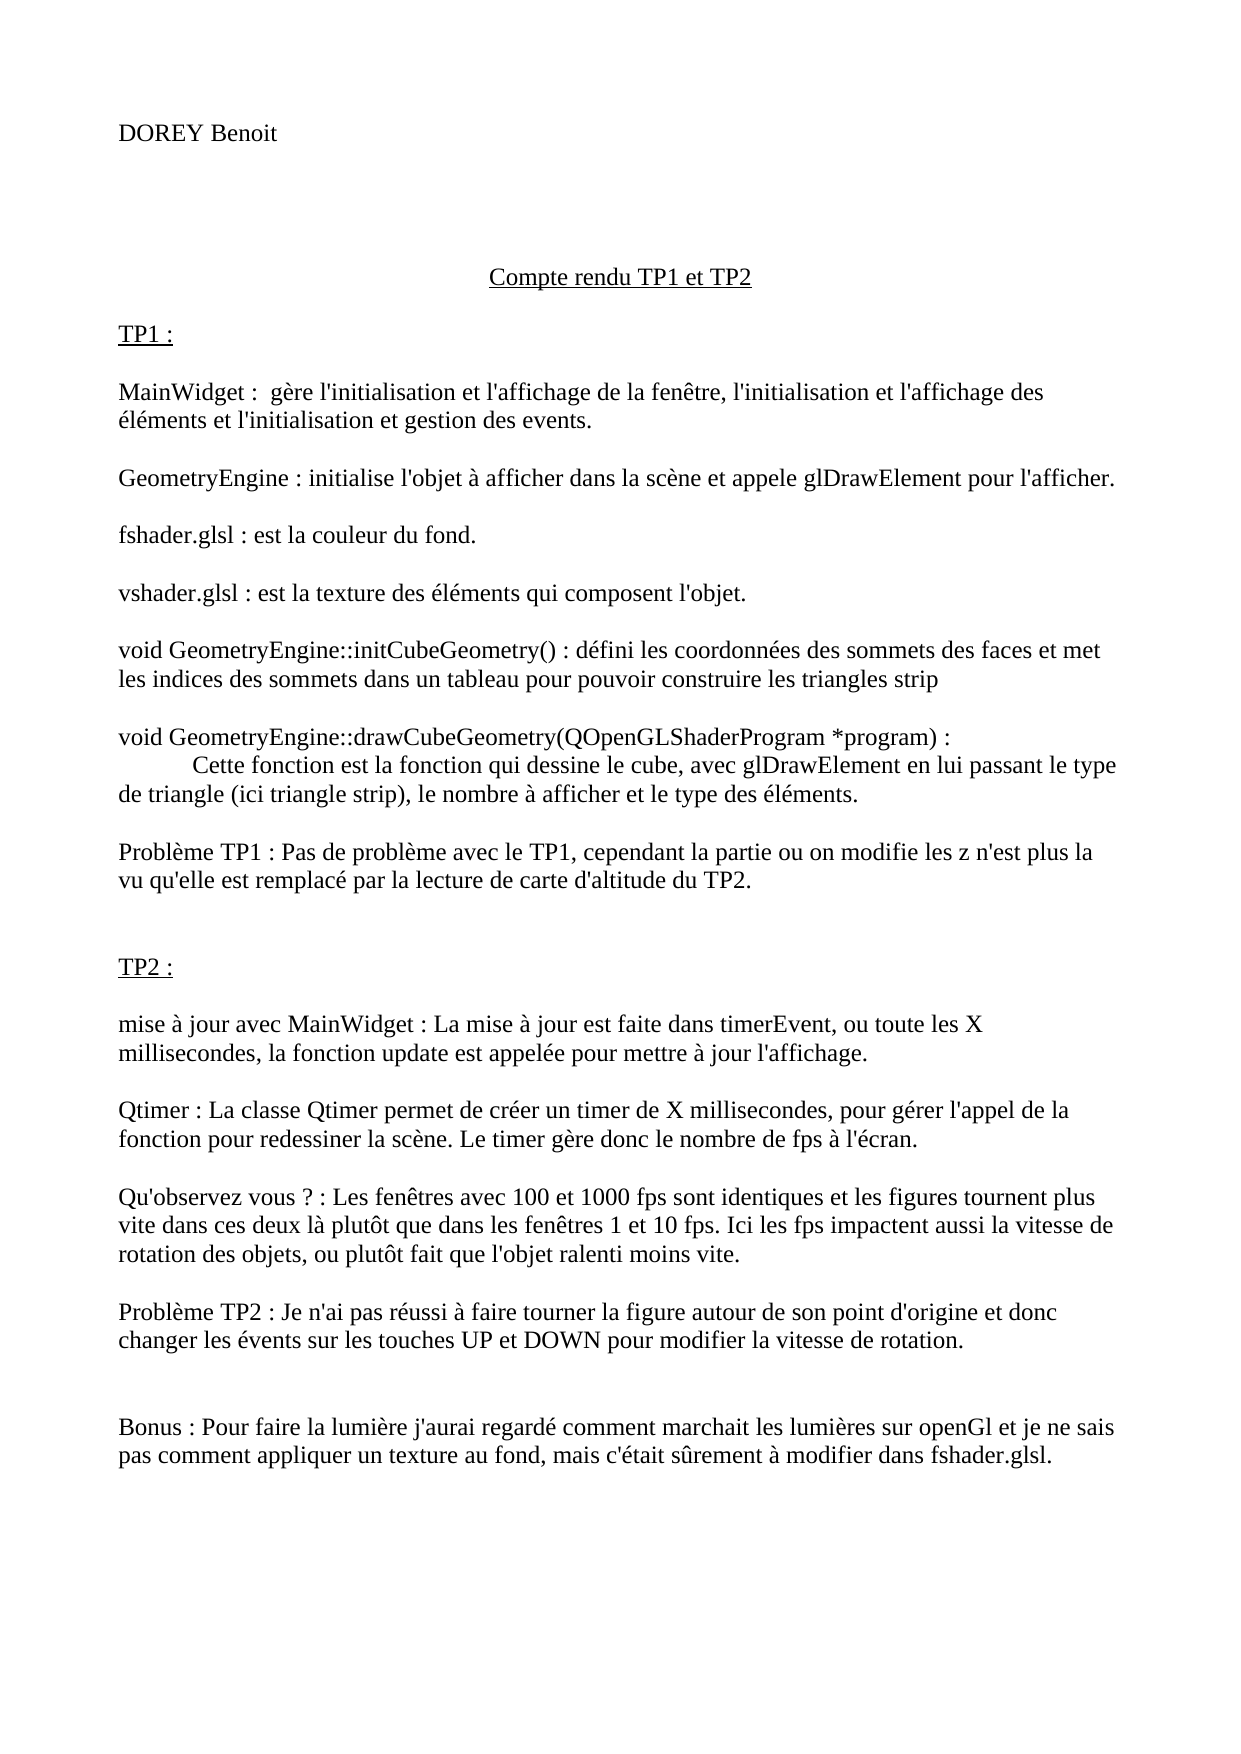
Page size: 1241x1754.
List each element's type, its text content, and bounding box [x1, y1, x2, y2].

text void GeometryEngine::initCubeGeometry() : défini les coordonnées des sommets des faces et met les indices des sommets dans un tableau pour pouvoir construire les triangles strip [118, 636, 1122, 693]
text TP2 : [118, 952, 1122, 981]
text Problème TP1 : Pas de problème avec le TP1, cependant la partie ou on modifie les z n'est plus la vu qu'elle est remplacé par la lecture de carte d'altitude du TP2. [118, 837, 1122, 894]
text DOREY Benoit [118, 118, 1122, 147]
text Qu'observez vous ? : Les fenêtres avec 100 et 1000 fps sont identiques et les figures tournent plus vite dans ces deux là plutôt que dans les fenêtres 1 et 10 fps. Ici les fps impactent aussi la vitesse de rotation des objets, ou plutôt fait que l'objet ralenti moins vite. [118, 1182, 1122, 1268]
text Bonus : Pour faire la lumière j'aurai regardé comment marchait les lumières sur openGl et je ne sais pas comment appliquer un texture au fond, mais c'était sûrement à modifier dans fshader.glsl. [118, 1412, 1122, 1469]
text Compte rendu TP1 et TP2 [118, 262, 1122, 291]
text MainWidget : gère l'initialisation et l'affichage de la fenêtre, l'initialisation et l'affichage des éléments et l'initialisation et gestion des events. [118, 377, 1122, 434]
text void GeometryEngine::drawCubeGeometry(QOpenGLShaderProgram *program) : [118, 722, 1122, 751]
text fshader.glsl : est la couleur du fond. [118, 521, 1122, 549]
text mise à jour avec MainWidget : La mise à jour est faite dans timerEvent, ou toute les X millisecondes, la fonction update est appelée pour mettre à jour l'affichage. [118, 1009, 1122, 1067]
text TP1 : [118, 319, 1122, 348]
text GeometryEngine : initialise l'objet à afficher dans la scène et appele glDrawElement pour l'afficher. [118, 463, 1122, 492]
text Qtimer : La classe Qtimer permet de créer un timer de X millisecondes, pour gérer l'appel de la fonction pour redessiner la scène. Le timer gère donc le nombre de fps à l'écran. [118, 1096, 1122, 1153]
text vshader.glsl : est la texture des éléments qui composent l'objet. [118, 578, 1122, 607]
text Cette fonction est la fonction qui dessine le cube, avec glDrawElement en lui passant le type de triangle (ici triangle strip), le nombre à afficher et le type des éléments. [118, 751, 1122, 808]
text Problème TP2 : Je n'ai pas réussi à faire tourner la figure autour de son point d'origine et donc changer les évents sur les touches UP et DOWN pour modifier la vitesse de rotation. [118, 1297, 1122, 1354]
